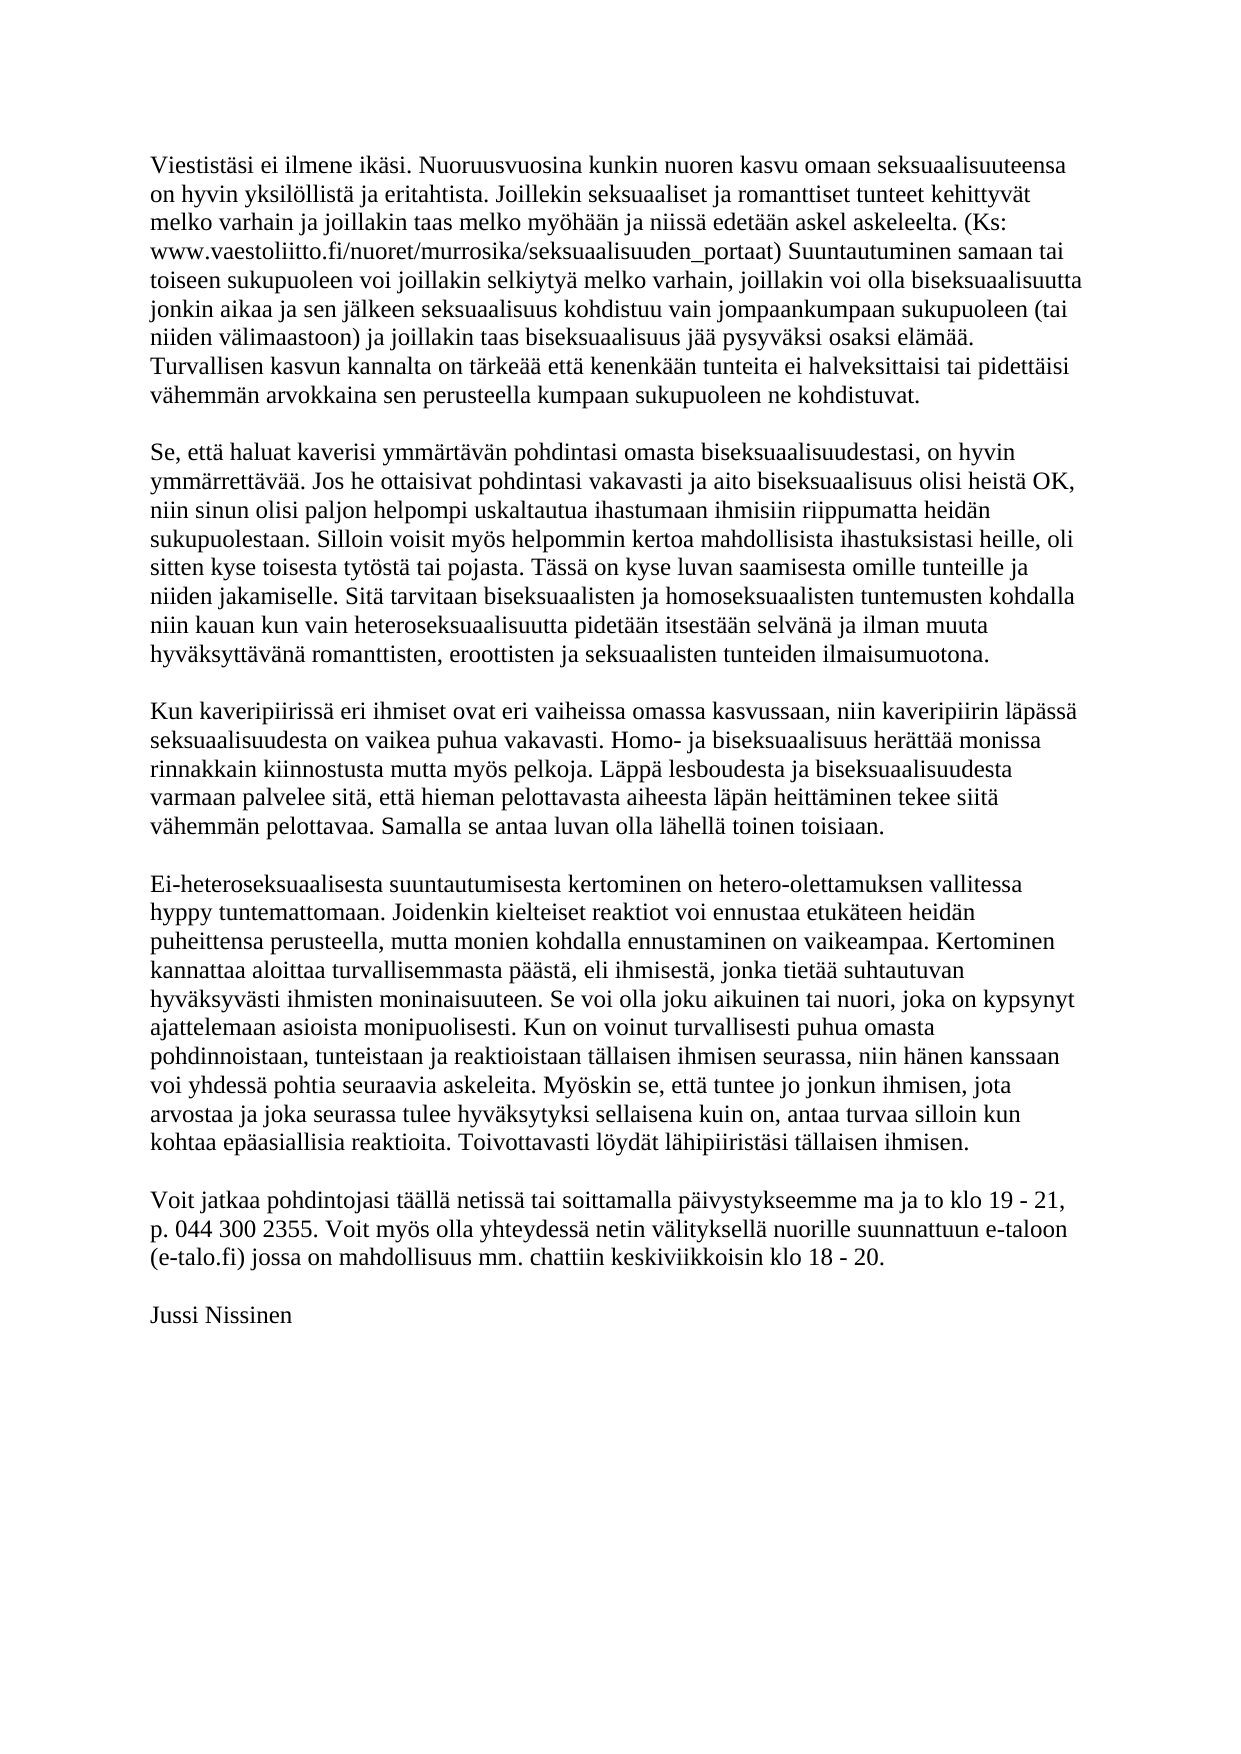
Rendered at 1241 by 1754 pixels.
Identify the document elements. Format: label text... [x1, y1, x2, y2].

text Viestistäsi ei ilmene ikäsi. Nuoruusvuosina kunkin nuoren kasvu omaan seksuaalisuuteensa on hyvin yksilöllistä ja eritahtista. Joillekin seksuaaliset ja romanttiset tunteet kehittyvät melko varhain ja joillakin taas melko myöhään ja niissä edetään askel askeleelta. (Ks: www.vaestoliitto.fi/nuoret/murrosika/seksuaalisuuden_portaat) Suuntautuminen samaan tai toiseen sukupuoleen voi joillakin selkiytyä melko varhain, joillakin voi olla biseksuaalisuutta jonkin aikaa ja sen jälkeen seksuaalisuus kohdistuu vain jompaankumpaan sukupuoleen (tai niiden välimaastoon) ja joillakin taas biseksuaalisuus jää pysyväksi osaksi elämää. Turvallisen kasvun kannalta on tärkeää että kenenkään tunteita ei halveksittaisi tai pidettäisi vähemmän arvokkaina sen perusteella kumpaan sukupuoleen ne kohdistuvat. Se, että haluat kaverisi ymmärtävän pohdintasi omasta biseksuaalisuudestasi, on hyvin ymmärrettävää. Jos he ottaisivat pohdintasi vakavasti ja aito biseksuaalisuus olisi heistä OK, niin sinun olisi paljon helpompi uskaltautua ihastumaan ihmisiin riippumatta heidän sukupuolestaan. Silloin voisit myös helpommin kertoa mahdollisista ihastuksistasi heille, oli sitten kyse toisesta tytöstä tai pojasta. Tässä on kyse luvan saamisesta omille tunteille ja niiden jakamiselle. Sitä tarvitaan biseksuaalisten ja homoseksuaalisten tuntemusten kohdalla niin kauan kun vain heteroseksuaalisuutta pidetään itsestään selvänä ja ilman muuta hyväksyttävänä romanttisten, eroottisten ja seksuaalisten tunteiden ilmaisumuotona. Kun kaveripiirissä eri ihmiset ovat eri vaiheissa omassa kasvussaan, niin kaveripiirin läpässä seksuaalisuudesta on vaikea puhua vakavasti. Homo- ja biseksuaalisuus herättää monissa rinnakkain kiinnostusta mutta myös pelkoja. Läppä lesboudesta ja biseksuaalisuudesta varmaan palvelee sitä, että hieman pelottavasta aiheesta läpän heittäminen tekee siitä vähemmän pelottavaa. Samalla se antaa luvan olla lähellä toinen toisiaan. Ei-heteroseksuaalisesta suuntautumisesta kertominen on hetero-olettamuksen vallitessa hyppy tuntemattomaan. Joidenkin kielteiset reaktiot voi ennustaa etukäteen heidän puheittensa perusteella, mutta monien kohdalla ennustaminen on vaikeampaa. Kertominen kannattaa aloittaa turvallisemmasta päästä, eli ihmisestä, jonka tietää suhtautuvan hyväksyvästi ihmisten moninaisuuteen. Se voi olla joku aikuinen tai nuori, joka on kypsynyt ajattelemaan asioista monipuolisesti. Kun on voinut turvallisesti puhua omasta pohdinnoistaan, tunteistaan ja reaktioistaan tällaisen ihmisen seurassa, niin hänen kanssaan voi yhdessä pohtia seuraavia askeleita. Myöskin se, että tuntee jo jonkun ihmisen, jota arvostaa ja joka seurassa tulee hyväksytyksi sellaisena kuin on, antaa turvaa silloin kun kohtaa epäasiallisia reaktioita. Toivottavasti löydät lähipiiristäsi tällaisen ihmisen. Voit jatkaa pohdintojasi täällä netissä tai soittamalla päivystykseemme ma ja to klo 19 - 21, p. 044 300 2355. Voit myös olla yhteydessä netin välityksellä nuorille suunnattuun e-taloon (e-talo.fi) jossa on mahdollisuus mm. chattiin keskiviikkoisin klo 18 - 20. Jussi Nissinen [150, 150, 1090, 1329]
